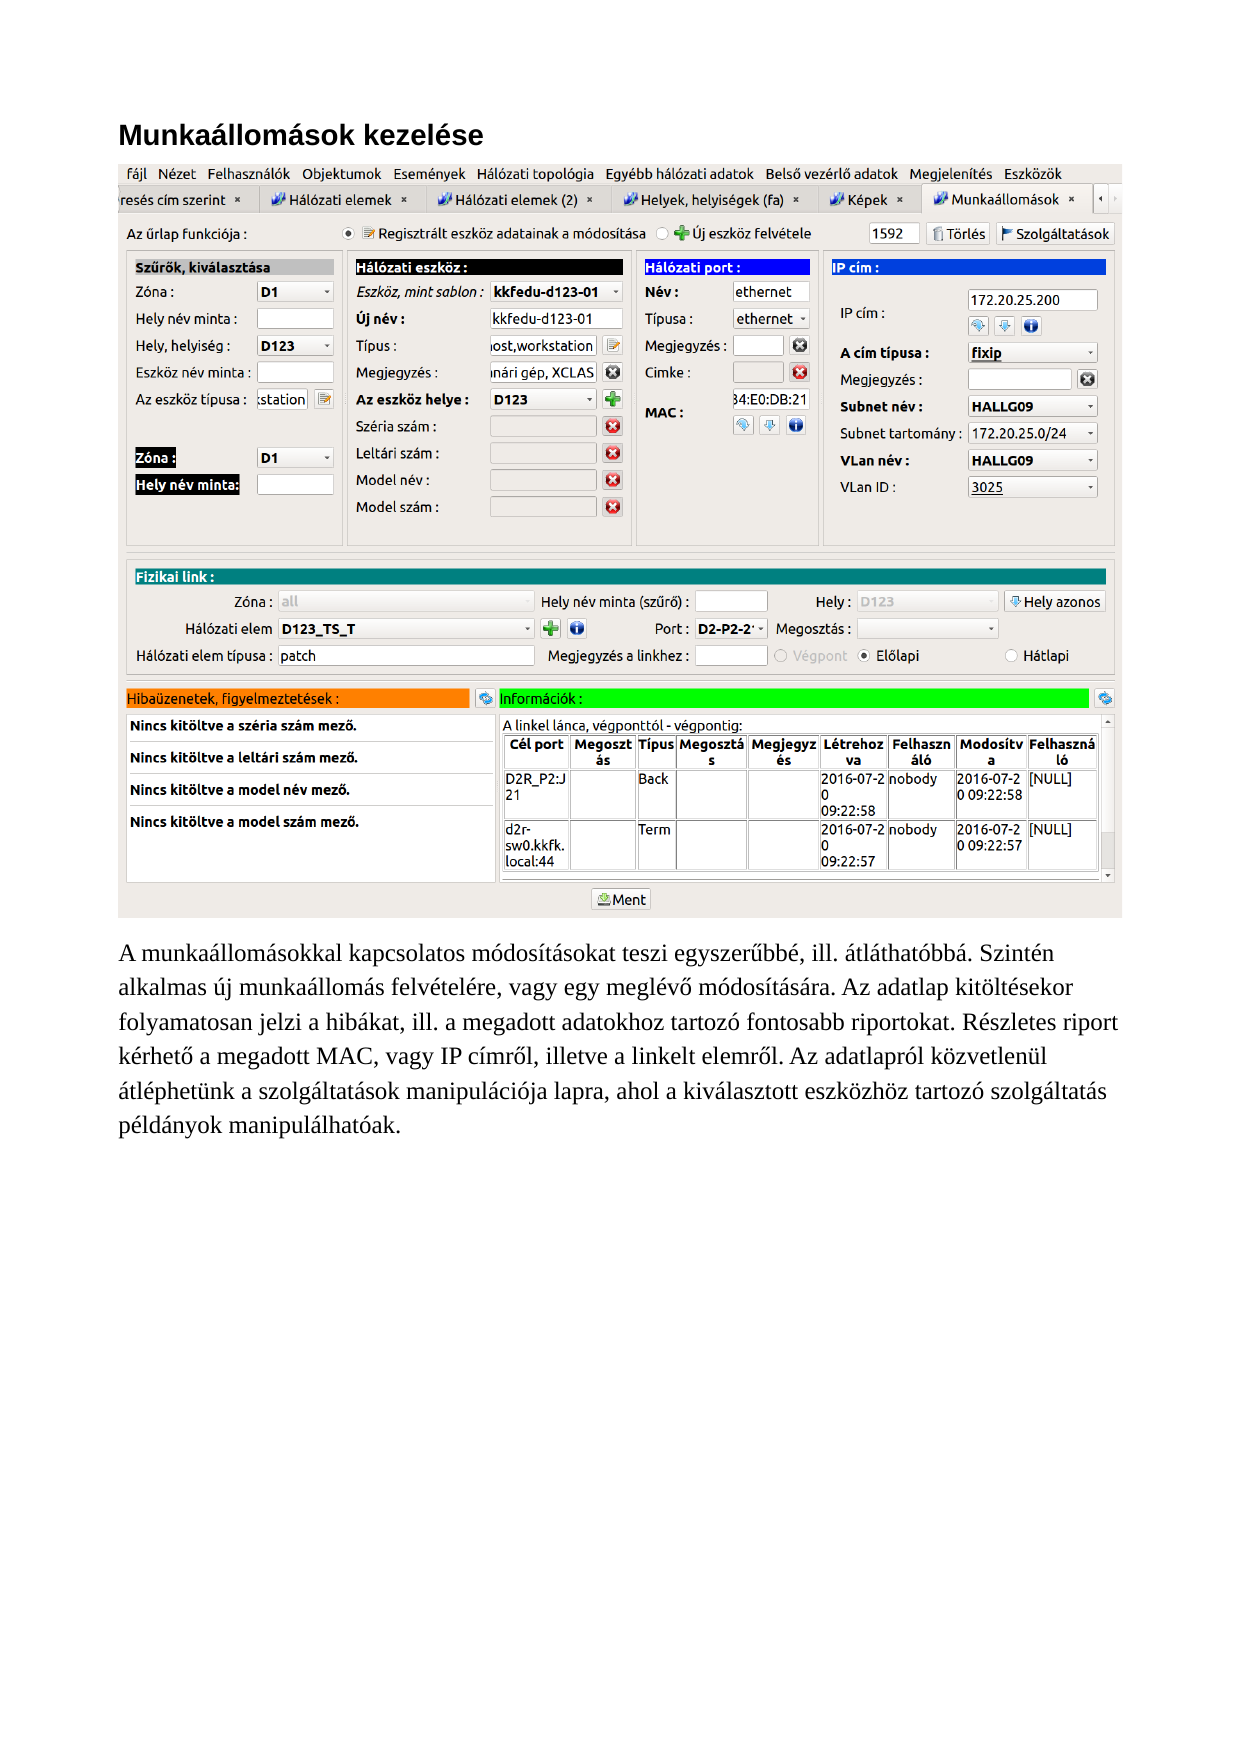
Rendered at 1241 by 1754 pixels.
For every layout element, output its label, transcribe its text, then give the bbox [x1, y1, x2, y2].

text A munkaállomásokkal kapcsolatos módosításokat teszi egyszerűbbé, ill. átláthatóbbá. Szintén alkalmas új munkaállomás felvételére, vagy egy meglévő módosítására. Az adatlap kitöltésekor folyamatosan jelzi a hibákat, ill. a megadott adatokhoz tartozó fontosabb riportokat. Részletes riport kérhető a megadott MAC, vagy IP címről, illetve a linkelt elemről. Az adatlapról közvetlenül átléphetünk a szolgáltatások manipulációja lapra, ahol a kiválasztott eszközhöz tartozó szolgáltatás példányok manipulálhatóak. [118, 938, 1122, 1139]
picture [118, 164, 1123, 918]
subtitle Munkaállomások kezelése [118, 118, 1122, 152]
